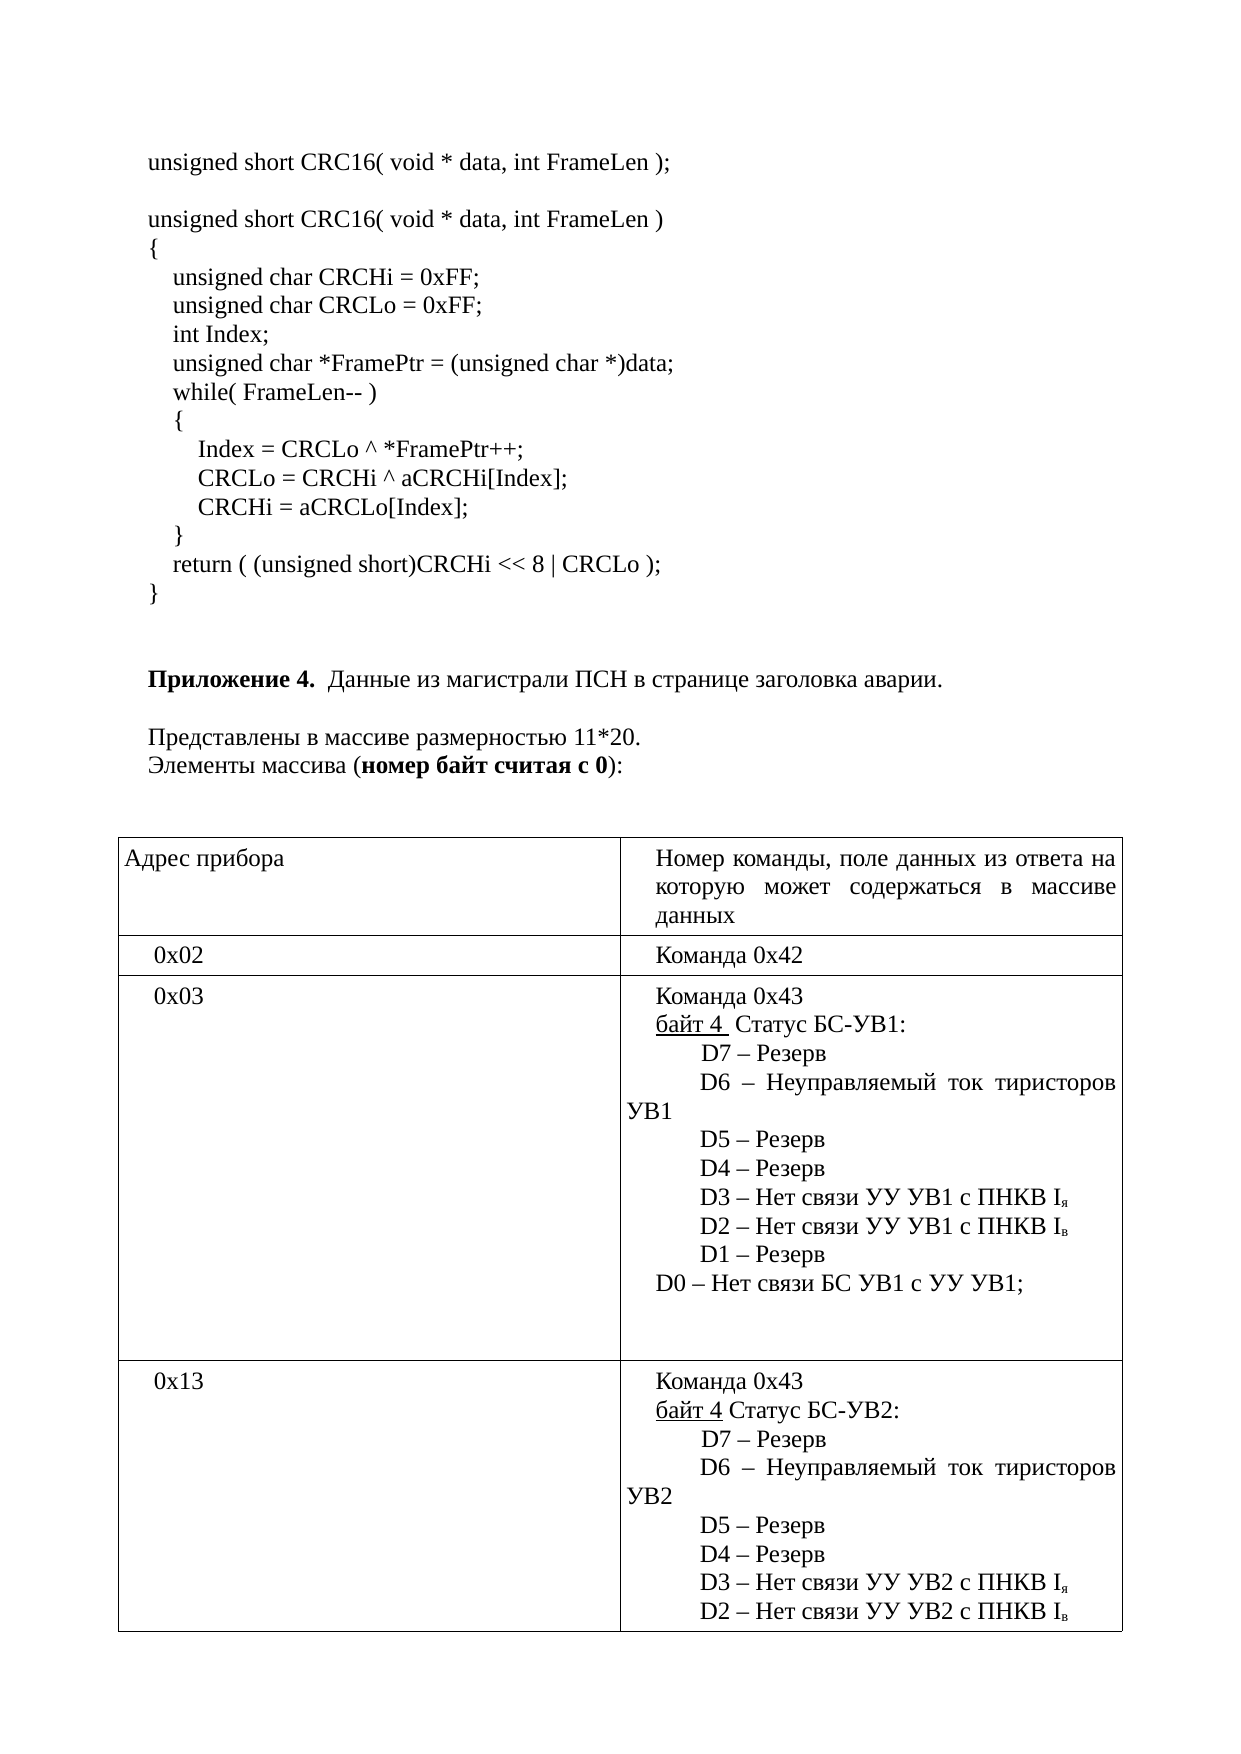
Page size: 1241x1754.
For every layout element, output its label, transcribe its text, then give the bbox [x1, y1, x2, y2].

text { [148, 406, 1122, 434]
text while( FrameLen-- ) [148, 377, 1122, 406]
table_cell 0x03 [119, 976, 620, 1360]
table_cell Команда 0x43 байт 4 Статус БС-УВ2: D7 – Резерв D6 – Неуправляемый ток тиристоров УВ2 D5 – Резерв D4 – Резерв D3 – Нет связи УУ УВ2 с ПНКВ Iя D2 – Нет связи УУ УВ2 с ПНКВ Iв [621, 1361, 1122, 1631]
text int Index; [148, 319, 1122, 348]
text { [148, 233, 1122, 262]
table_cell Команда 0x43 байт 4 Статус БС-УВ1: D7 – Резерв D6 – Неуправляемый ток тиристоров УВ1 D5 – Резерв D4 – Резерв D3 – Нет связи УУ УВ1 с ПНКВ Iя D2 – Нет связи УУ УВ1 с ПНКВ Iв D1 – Резерв D0 – Нет связи БС УВ1 с УУ УВ1; [621, 976, 1122, 1360]
text CRCLo = CRCHi ^ aCRCHi[Index]; [148, 463, 1122, 492]
text unsigned short CRC16( void * data, int FrameLen ); [148, 147, 1122, 176]
text Представлены в массиве размерностью 11*20. [148, 722, 1122, 751]
table_cell 0x02 [119, 936, 620, 975]
table_header Номер команды, поле данных из ответа на которую может содержаться в массиве данных [621, 838, 1122, 935]
text unsigned char CRCHi = 0xFF; [148, 262, 1122, 291]
text unsigned short CRC16( void * data, int FrameLen ) [148, 204, 1122, 233]
text Index = CRCLo ^ *FramePtr++; [148, 434, 1122, 463]
text unsigned char *FramePtr = (unsigned char *)data; [148, 348, 1122, 377]
text } [148, 578, 1122, 607]
text Приложение 4. Данные из магистрали ПСН в странице заголовка аварии. [148, 664, 1122, 693]
text return ( (unsigned short)CRCHi << 8 | CRCLo ); [148, 549, 1122, 578]
text unsigned char CRCLo = 0xFF; [148, 291, 1122, 319]
table_cell 0x13 [119, 1361, 620, 1631]
text } [148, 521, 1122, 549]
table_header Адрес прибора [119, 838, 620, 935]
text CRCHi = aCRCLo[Index]; [148, 492, 1122, 521]
table_cell Команда 0x42 [621, 936, 1122, 975]
text Элементы массива (номер байт считая с 0): [148, 751, 1122, 779]
